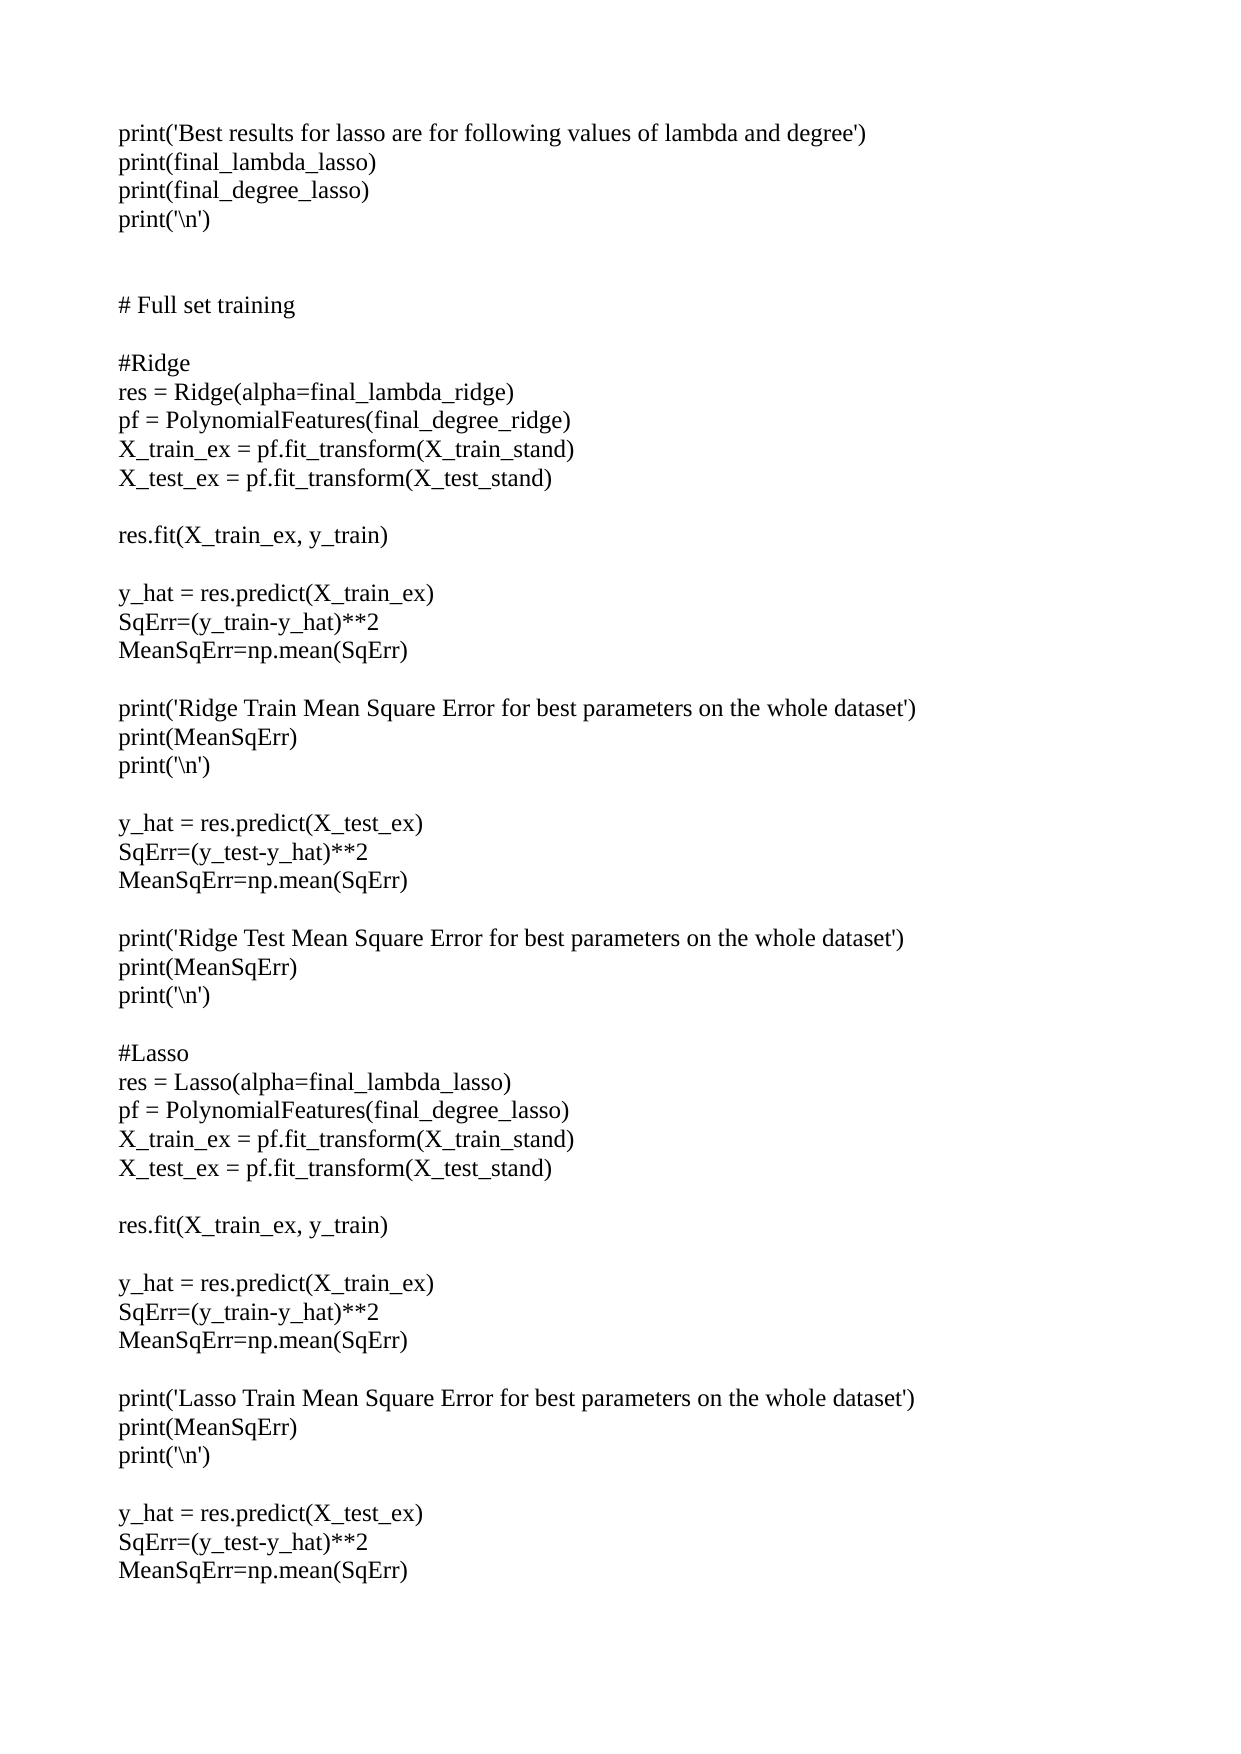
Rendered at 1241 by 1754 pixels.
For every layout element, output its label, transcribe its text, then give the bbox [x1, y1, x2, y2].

text print(final_lambda_lasso) [118, 147, 1122, 176]
text res = Ridge(alpha=final_lambda_ridge) [118, 377, 1122, 406]
text print('\n') [118, 981, 1122, 1009]
text print('Best results for lasso are for following values of lambda and degree') [118, 118, 1122, 147]
text MeanSqErr=np.mean(SqErr) [118, 866, 1122, 894]
text print('\n') [118, 204, 1122, 233]
text print(final_degree_lasso) [118, 176, 1122, 204]
text res.fit(X_train_ex, y_train) [118, 1211, 1122, 1239]
text X_train_ex = pf.fit_transform(X_train_stand) [118, 434, 1122, 463]
text y_hat = res.predict(X_train_ex) [118, 1268, 1122, 1297]
text print(MeanSqErr) [118, 952, 1122, 981]
text MeanSqErr=np.mean(SqErr) [118, 1556, 1122, 1584]
text print('\n') [118, 1441, 1122, 1469]
text SqErr=(y_train-y_hat)**2 [118, 1297, 1122, 1326]
text X_test_ex = pf.fit_transform(X_test_stand) [118, 1153, 1122, 1182]
text SqErr=(y_train-y_hat)**2 [118, 607, 1122, 636]
text print('Lasso Train Mean Square Error for best parameters on the whole dataset') [118, 1383, 1122, 1412]
text SqErr=(y_test-y_hat)**2 [118, 837, 1122, 866]
text MeanSqErr=np.mean(SqErr) [118, 636, 1122, 664]
text MeanSqErr=np.mean(SqErr) [118, 1326, 1122, 1354]
text print('Ridge Train Mean Square Error for best parameters on the whole dataset') [118, 693, 1122, 722]
text res = Lasso(alpha=final_lambda_lasso) [118, 1067, 1122, 1096]
text print('Ridge Test Mean Square Error for best parameters on the whole dataset') [118, 923, 1122, 952]
text y_hat = res.predict(X_test_ex) [118, 808, 1122, 837]
text pf = PolynomialFeatures(final_degree_lasso) [118, 1096, 1122, 1124]
text res.fit(X_train_ex, y_train) [118, 521, 1122, 549]
text print(MeanSqErr) [118, 1412, 1122, 1441]
text #Ridge [118, 348, 1122, 377]
text print('\n') [118, 751, 1122, 779]
text pf = PolynomialFeatures(final_degree_ridge) [118, 406, 1122, 434]
text y_hat = res.predict(X_test_ex) [118, 1498, 1122, 1527]
text X_test_ex = pf.fit_transform(X_test_stand) [118, 463, 1122, 492]
text SqErr=(y_test-y_hat)**2 [118, 1527, 1122, 1556]
text print(MeanSqErr) [118, 722, 1122, 751]
text # Full set training [118, 291, 1122, 319]
text y_hat = res.predict(X_train_ex) [118, 578, 1122, 607]
text #Lasso [118, 1038, 1122, 1067]
text X_train_ex = pf.fit_transform(X_train_stand) [118, 1124, 1122, 1153]
